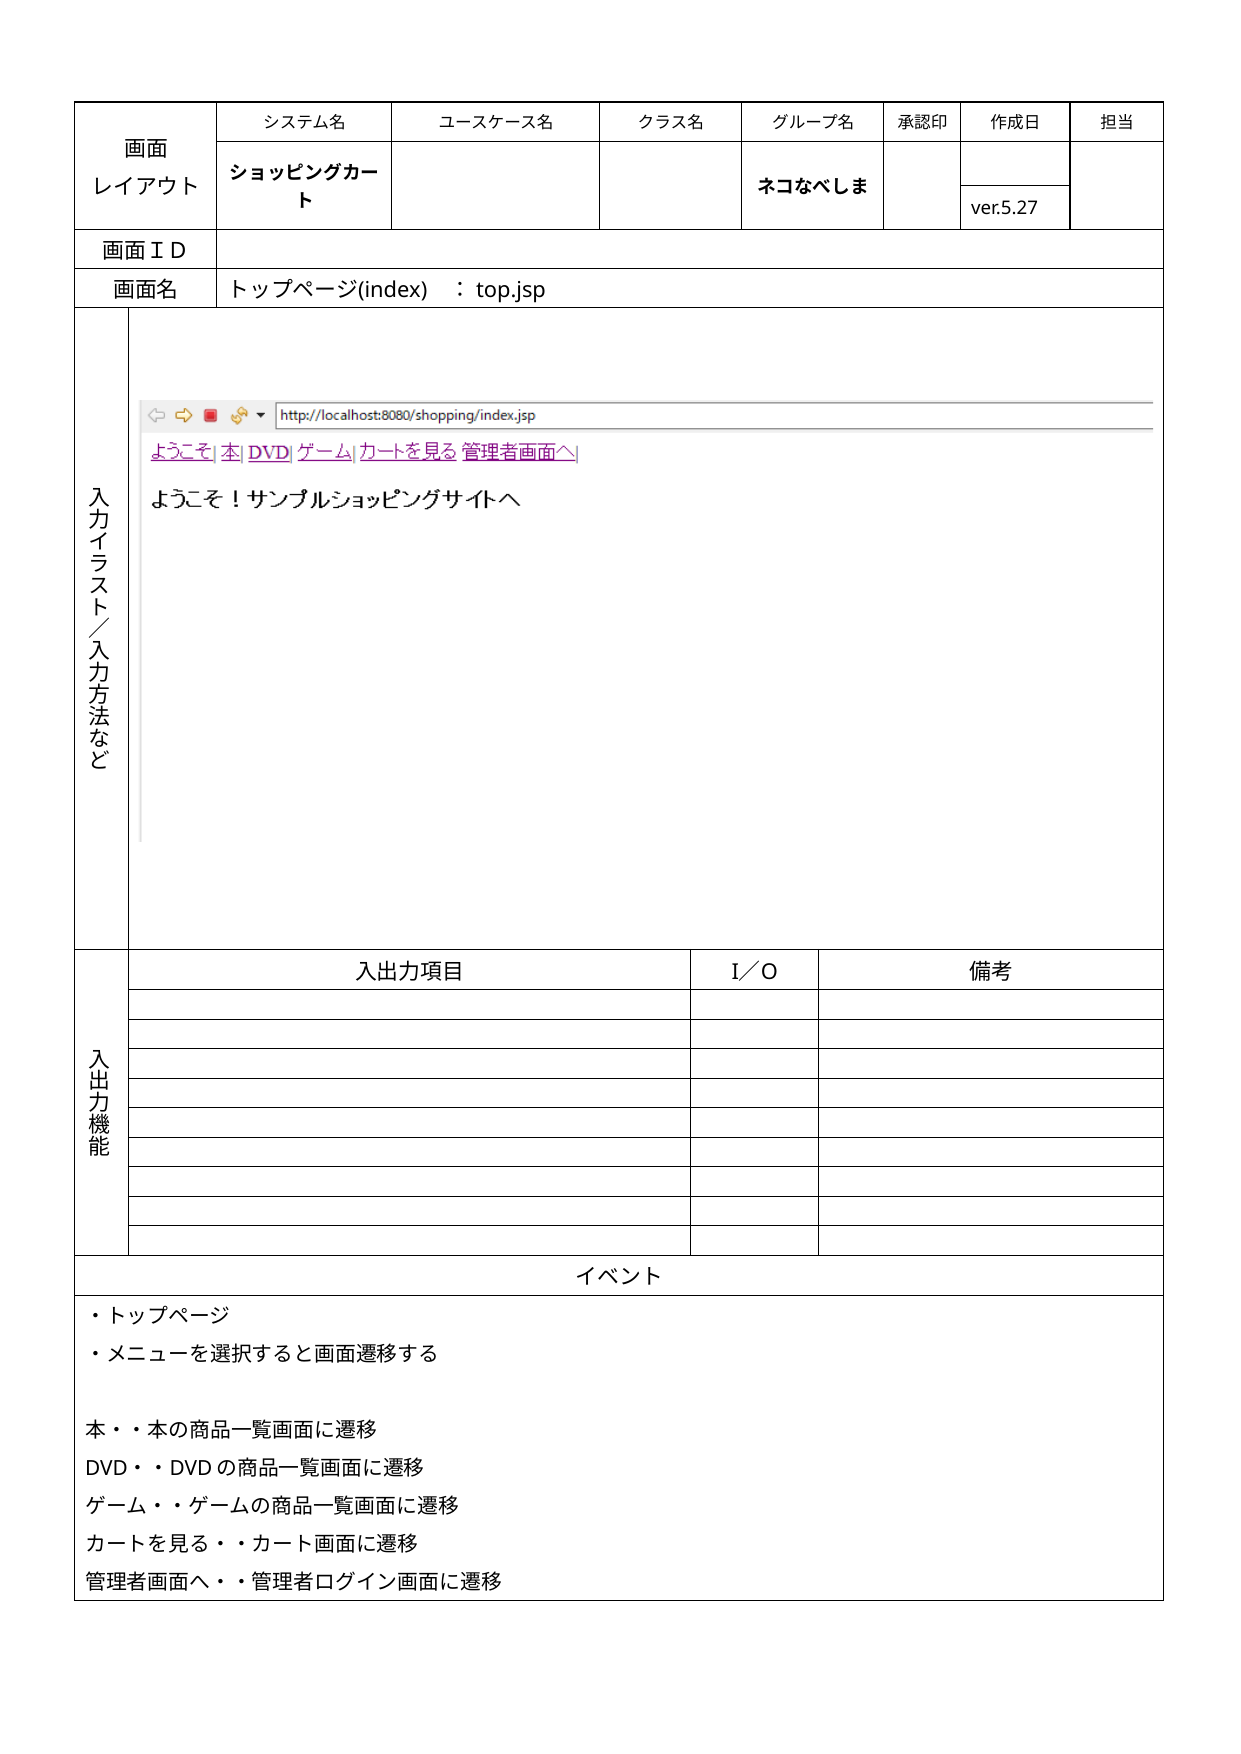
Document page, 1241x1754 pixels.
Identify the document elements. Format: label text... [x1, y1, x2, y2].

picture [138, 400, 1154, 842]
table_cell [819, 1108, 1163, 1137]
table_header 承認印 [884, 103, 960, 141]
table_cell イベント [75, 1256, 1163, 1294]
table_cell 入力イラスト／入力方法など [75, 308, 128, 949]
table_cell ・トップページ ・メニューを選択すると画面遷移する 本・・本の商品一覧画面に遷移 DVD・・DVDの商品一覧画面に遷移 ゲーム・・ゲームの商品一覧画面に遷移 カートを見る・・カート画面に遷移 管理者画面へ・・管理者ログイン画面に遷移 [75, 1296, 1163, 1600]
table_header ユースケース名 [392, 103, 599, 141]
table_cell [819, 990, 1163, 1019]
table_cell [691, 1108, 818, 1137]
table_cell [129, 1167, 690, 1196]
table_cell 入出力機能 [75, 950, 128, 1255]
table_cell 備考 [819, 950, 1163, 989]
table_cell [691, 1226, 818, 1255]
table_cell 画面ＩＤ [75, 230, 216, 268]
table_header システム名 [217, 103, 391, 141]
table_cell [129, 1226, 690, 1255]
table_cell ショッピングカート [217, 142, 391, 229]
table_cell I／O [691, 950, 818, 989]
table_cell 画面名 [75, 269, 216, 307]
table_cell [819, 1167, 1163, 1196]
table_cell [691, 1049, 818, 1078]
table_cell [819, 1079, 1163, 1107]
table_cell [129, 990, 690, 1019]
table_cell 入出力項目 [129, 950, 690, 989]
table_cell [1071, 142, 1163, 229]
table_cell [691, 1020, 818, 1048]
table_cell ver.5.27 [961, 186, 1069, 229]
table_cell [819, 1049, 1163, 1078]
table_cell [691, 990, 818, 1019]
table_cell [129, 1197, 690, 1225]
table_cell [129, 308, 1163, 949]
table_cell [819, 1226, 1163, 1255]
table_cell [129, 1049, 690, 1078]
table_cell [819, 1020, 1163, 1048]
table_cell [217, 230, 1163, 268]
table_cell [884, 142, 960, 229]
table_cell [819, 1197, 1163, 1225]
table_cell [129, 1079, 690, 1107]
table_cell [691, 1167, 818, 1196]
table_header 画面 レイアウト [75, 103, 216, 229]
table_cell [961, 142, 1069, 185]
table_cell [129, 1108, 690, 1137]
table_cell [129, 1138, 690, 1166]
table_cell [600, 142, 741, 229]
table_cell [691, 1079, 818, 1107]
table_cell ネコなべしま [742, 142, 883, 229]
table_cell [691, 1138, 818, 1166]
table_cell [691, 1197, 818, 1225]
table_cell [129, 1020, 690, 1048]
table_header 担当 [1071, 103, 1163, 141]
table_cell [392, 142, 599, 229]
table_header 作成日 [961, 103, 1069, 141]
table_cell [819, 1138, 1163, 1166]
table_cell トップページ(index) ： top.jsp [217, 269, 1163, 307]
table_header クラス名 [600, 103, 741, 141]
table_header グループ名 [742, 103, 883, 141]
